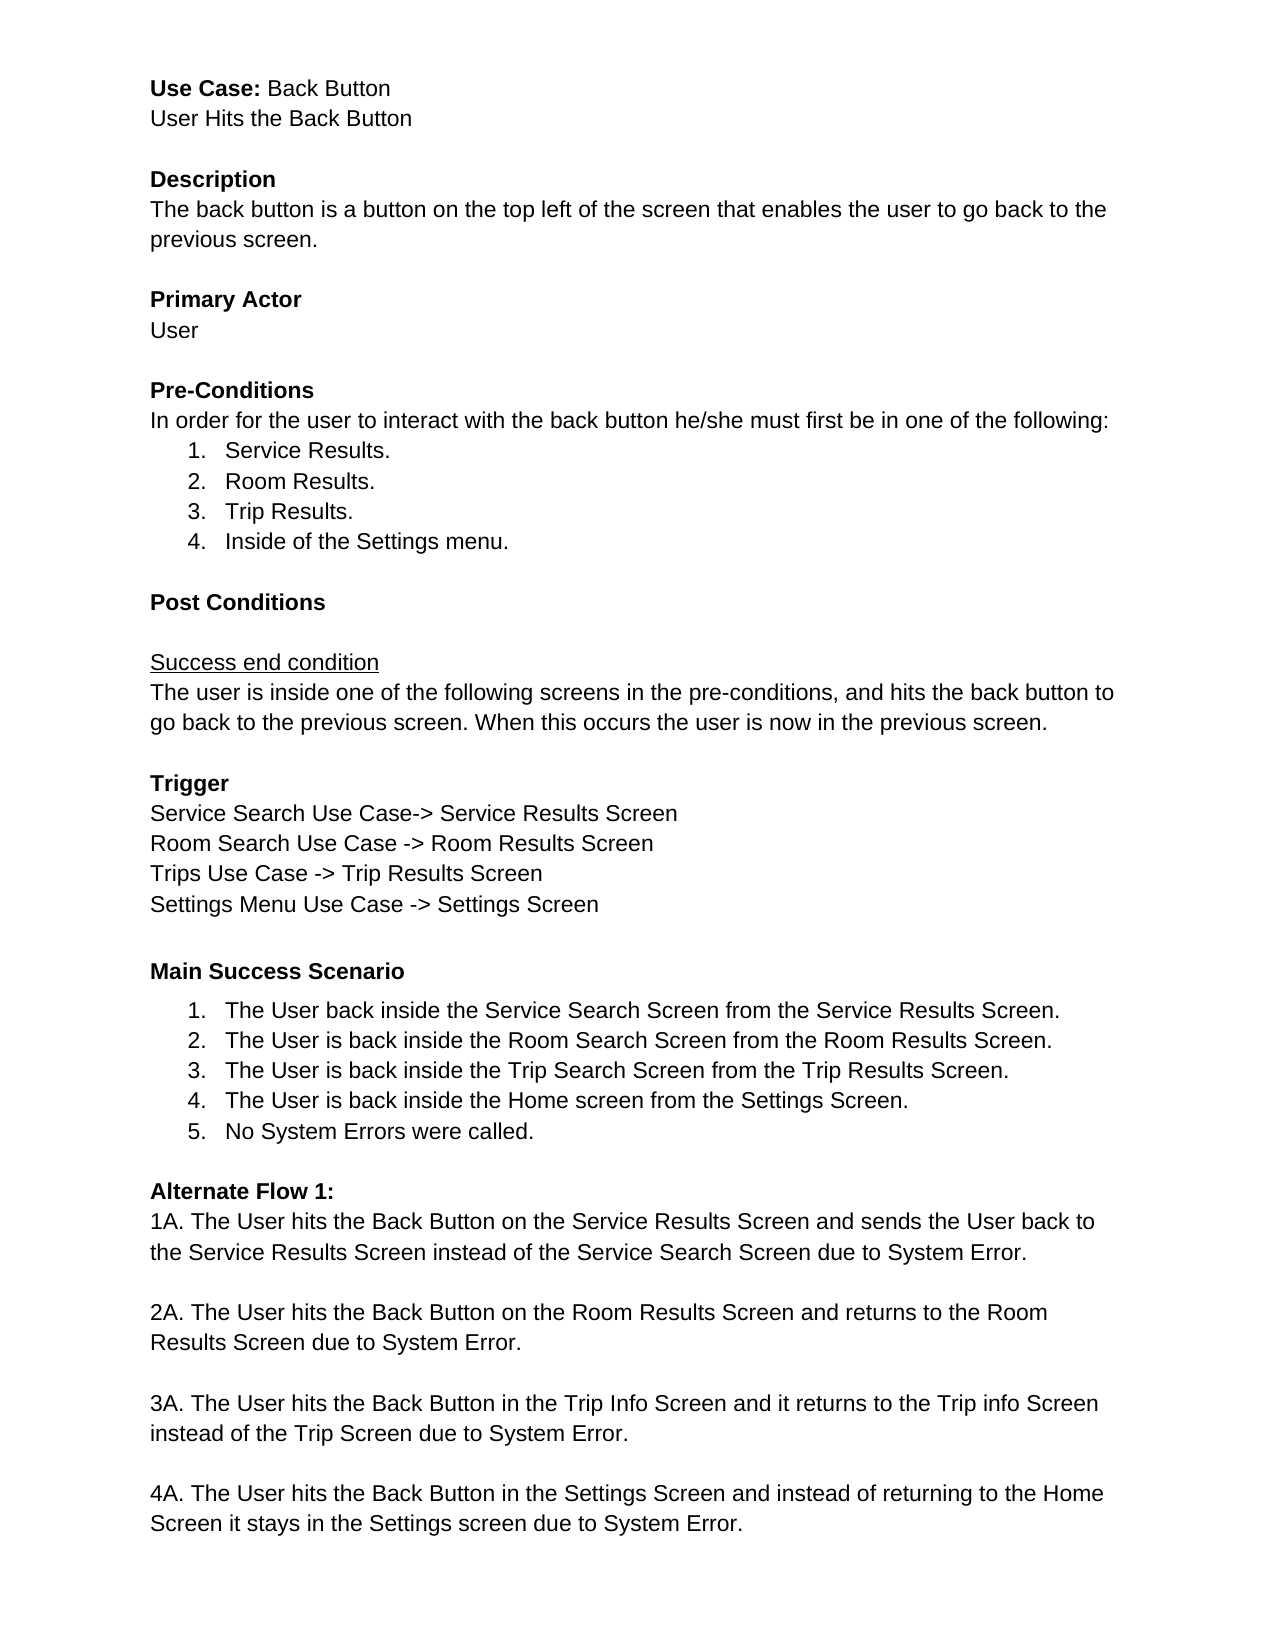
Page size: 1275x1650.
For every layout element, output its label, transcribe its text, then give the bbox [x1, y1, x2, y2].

text User Hits the Back Button [150, 105, 1125, 132]
text The user is inside one of the following screens in the pre-conditions, and hits the back button to go back to the previous screen. When this occurs the user is now in the previous screen. [150, 679, 1125, 736]
list The User back inside the Service Search Screen from the Service Results Screen. [187, 997, 1125, 1023]
text Trips Use Case -> Trip Results Screen [150, 860, 1125, 887]
list The User is back inside the Trip Search Screen from the Trip Results Screen. [187, 1057, 1125, 1084]
text Use Case: Back Button [150, 75, 1125, 101]
text 1A. The User hits the Back Button on the Service Results Screen and sends the User back to the Service Results Screen instead of the Service Search Screen due to System Error. [150, 1208, 1125, 1265]
text Description [150, 166, 1125, 192]
text In order for the user to interact with the back button he/she must first be in one of the following: [150, 407, 1125, 434]
list Inside of the Settings menu. [187, 528, 1125, 554]
text Success end condition [150, 649, 1125, 675]
text The back button is a button on the top left of the screen that enables the user to go back to the previous screen. [150, 196, 1125, 252]
list The User is back inside the Room Search Screen from the Room Results Screen. [187, 1027, 1125, 1053]
text Room Search Use Case -> Room Results Screen [150, 830, 1125, 857]
text Alternate Flow 1: [150, 1178, 1125, 1204]
list Service Results. [187, 437, 1125, 464]
text User [150, 317, 1125, 343]
text 2A. The User hits the Back Button on the Room Results Screen and returns to the Room Results Screen due to System Error. [150, 1299, 1125, 1356]
text Post Conditions [150, 588, 1125, 615]
list Trip Results. [187, 498, 1125, 524]
text 3A. The User hits the Back Button in the Trip Info Screen and it returns to the Trip info Screen instead of the Trip Screen due to System Error. [150, 1389, 1125, 1446]
text 4A. The User hits the Back Button in the Settings Screen and instead of returning to the Home Screen it stays in the Settings screen due to System Error. [150, 1480, 1125, 1537]
text Trigger [150, 770, 1125, 796]
list Room Results. [187, 468, 1125, 494]
list No System Errors were called. [187, 1118, 1125, 1144]
list The User is back inside the Home screen from the Settings Screen. [187, 1087, 1125, 1114]
text Main Success Scenario [150, 958, 1125, 985]
text Service Search Use Case-> Service Results Screen [150, 800, 1125, 826]
text Primary Actor [150, 286, 1125, 313]
text Settings Menu Use Case -> Settings Screen [150, 891, 1125, 917]
text Pre-Conditions [150, 377, 1125, 403]
